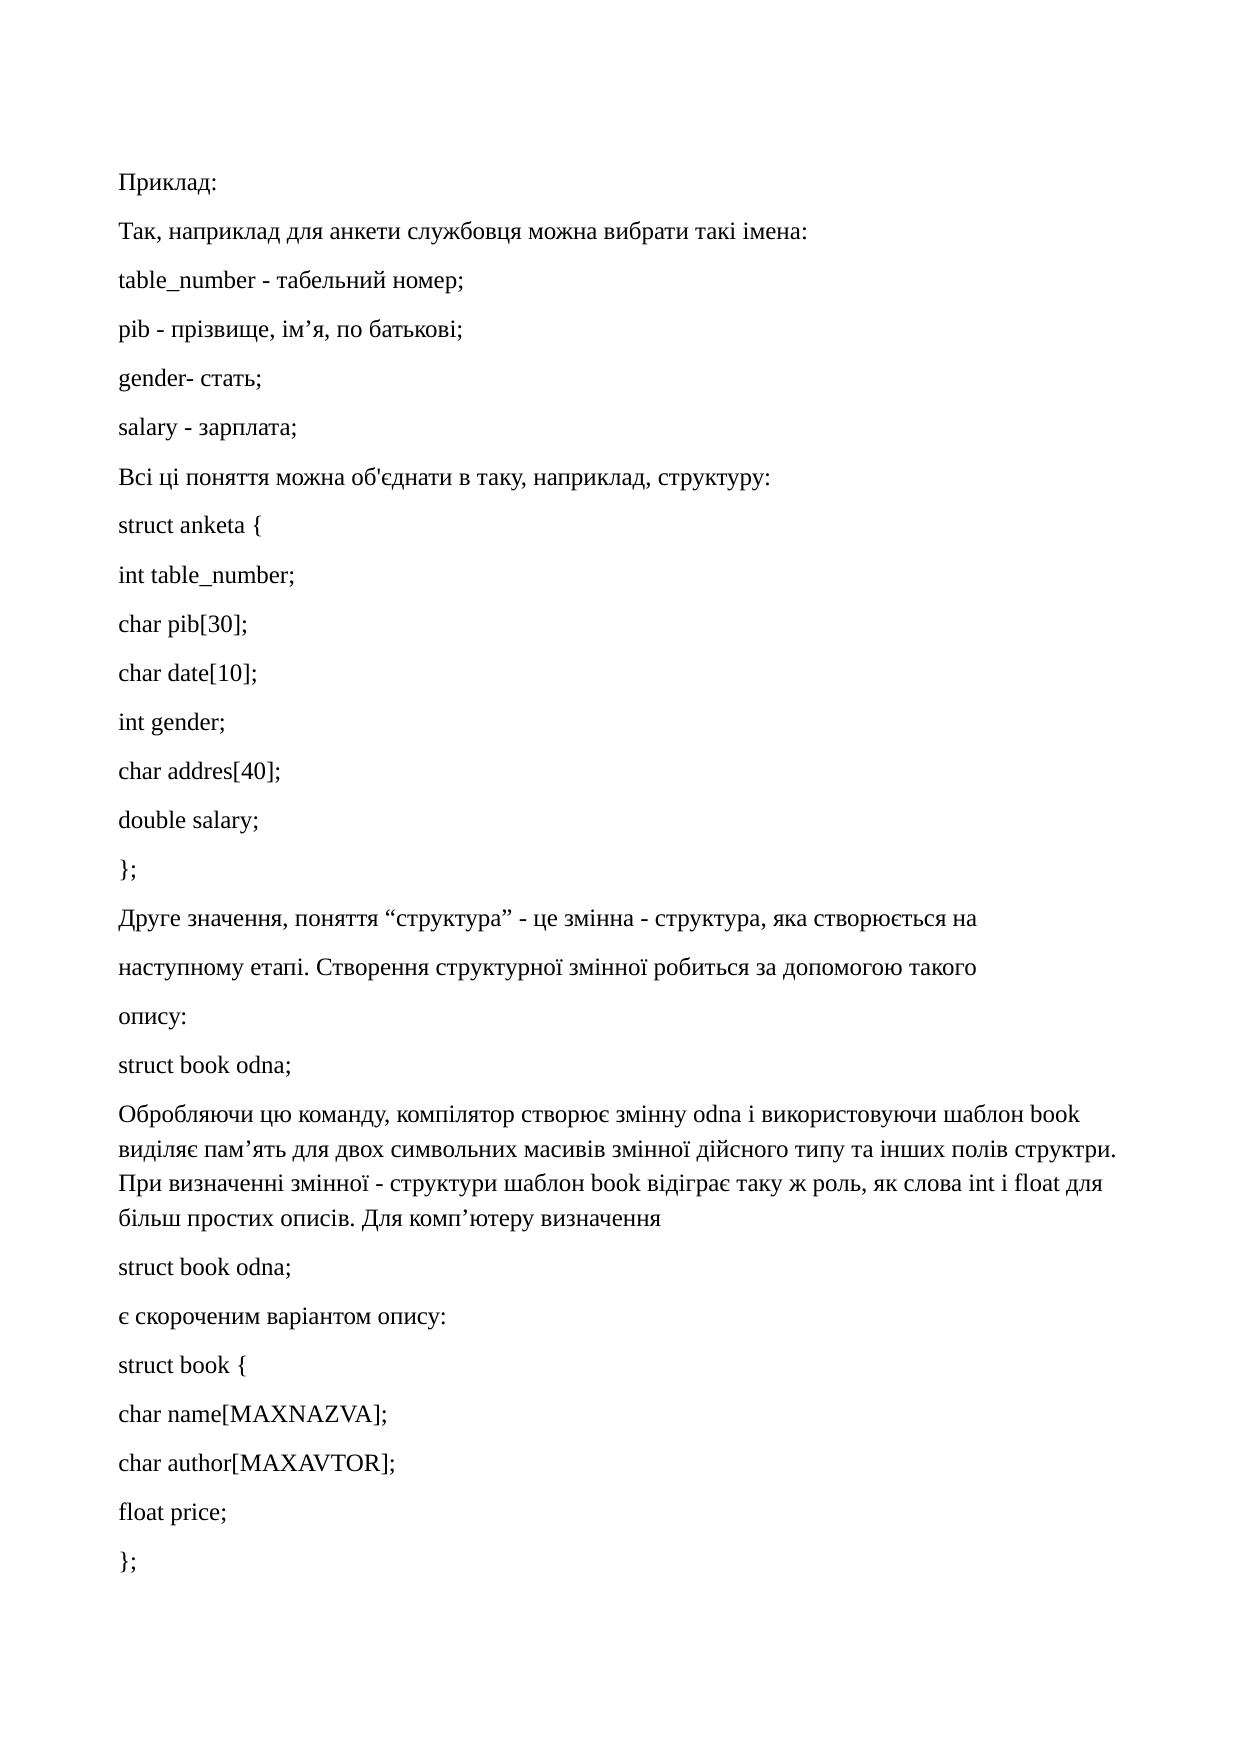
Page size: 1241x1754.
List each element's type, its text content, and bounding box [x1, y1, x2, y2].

text float price; [118, 1497, 1122, 1526]
text Всі ці поняття можна об'єднати в таку, наприклад, структуру: [118, 462, 1122, 490]
text ріb - прізвище, ім’я, по батькові; [118, 314, 1122, 343]
text int table_number; [118, 560, 1122, 588]
text }; [118, 1546, 1122, 1575]
text char addres[40]; [118, 756, 1122, 785]
text Обробляючи цю команду, компілятор створює змінну odna і використовуючи шаблон book виділяє пам’ять для двох символьних масивів змінної дійсного типу та інших полів структри. При визначенні змінної - структури шаблон book відіграє таку ж роль, як слова int i float для більш простих описів. Для комп’ютеру визначення [118, 1099, 1122, 1232]
text Приклад: [118, 167, 1122, 196]
text опису: [118, 1001, 1122, 1030]
text gender- стать; [118, 363, 1122, 392]
text struct book odna; [118, 1252, 1122, 1281]
text char pib[30]; [118, 609, 1122, 637]
text struct book odna; [118, 1050, 1122, 1079]
text }; [118, 854, 1122, 883]
text наступному етапі. Створення структурної змінної робиться за допомогою такого [118, 952, 1122, 981]
text char name[MAXNAZVA]; [118, 1399, 1122, 1428]
text struct book { [118, 1350, 1122, 1379]
text Друге значення, поняття “структура” - це змінна - структура, яка створюється на [118, 903, 1122, 932]
text struct anketa { [118, 511, 1122, 539]
text int gender; [118, 707, 1122, 736]
text є скороченим варіантом опису: [118, 1301, 1122, 1330]
text salary - зарплата; [118, 412, 1122, 441]
text Так, наприклад для анкети службовця можна вибрати такі імена: [118, 216, 1122, 245]
text char author[MAXAVTOR]; [118, 1448, 1122, 1477]
text table_number - табельний номер; [118, 265, 1122, 294]
text double salary; [118, 805, 1122, 834]
text char date[10]; [118, 658, 1122, 687]
